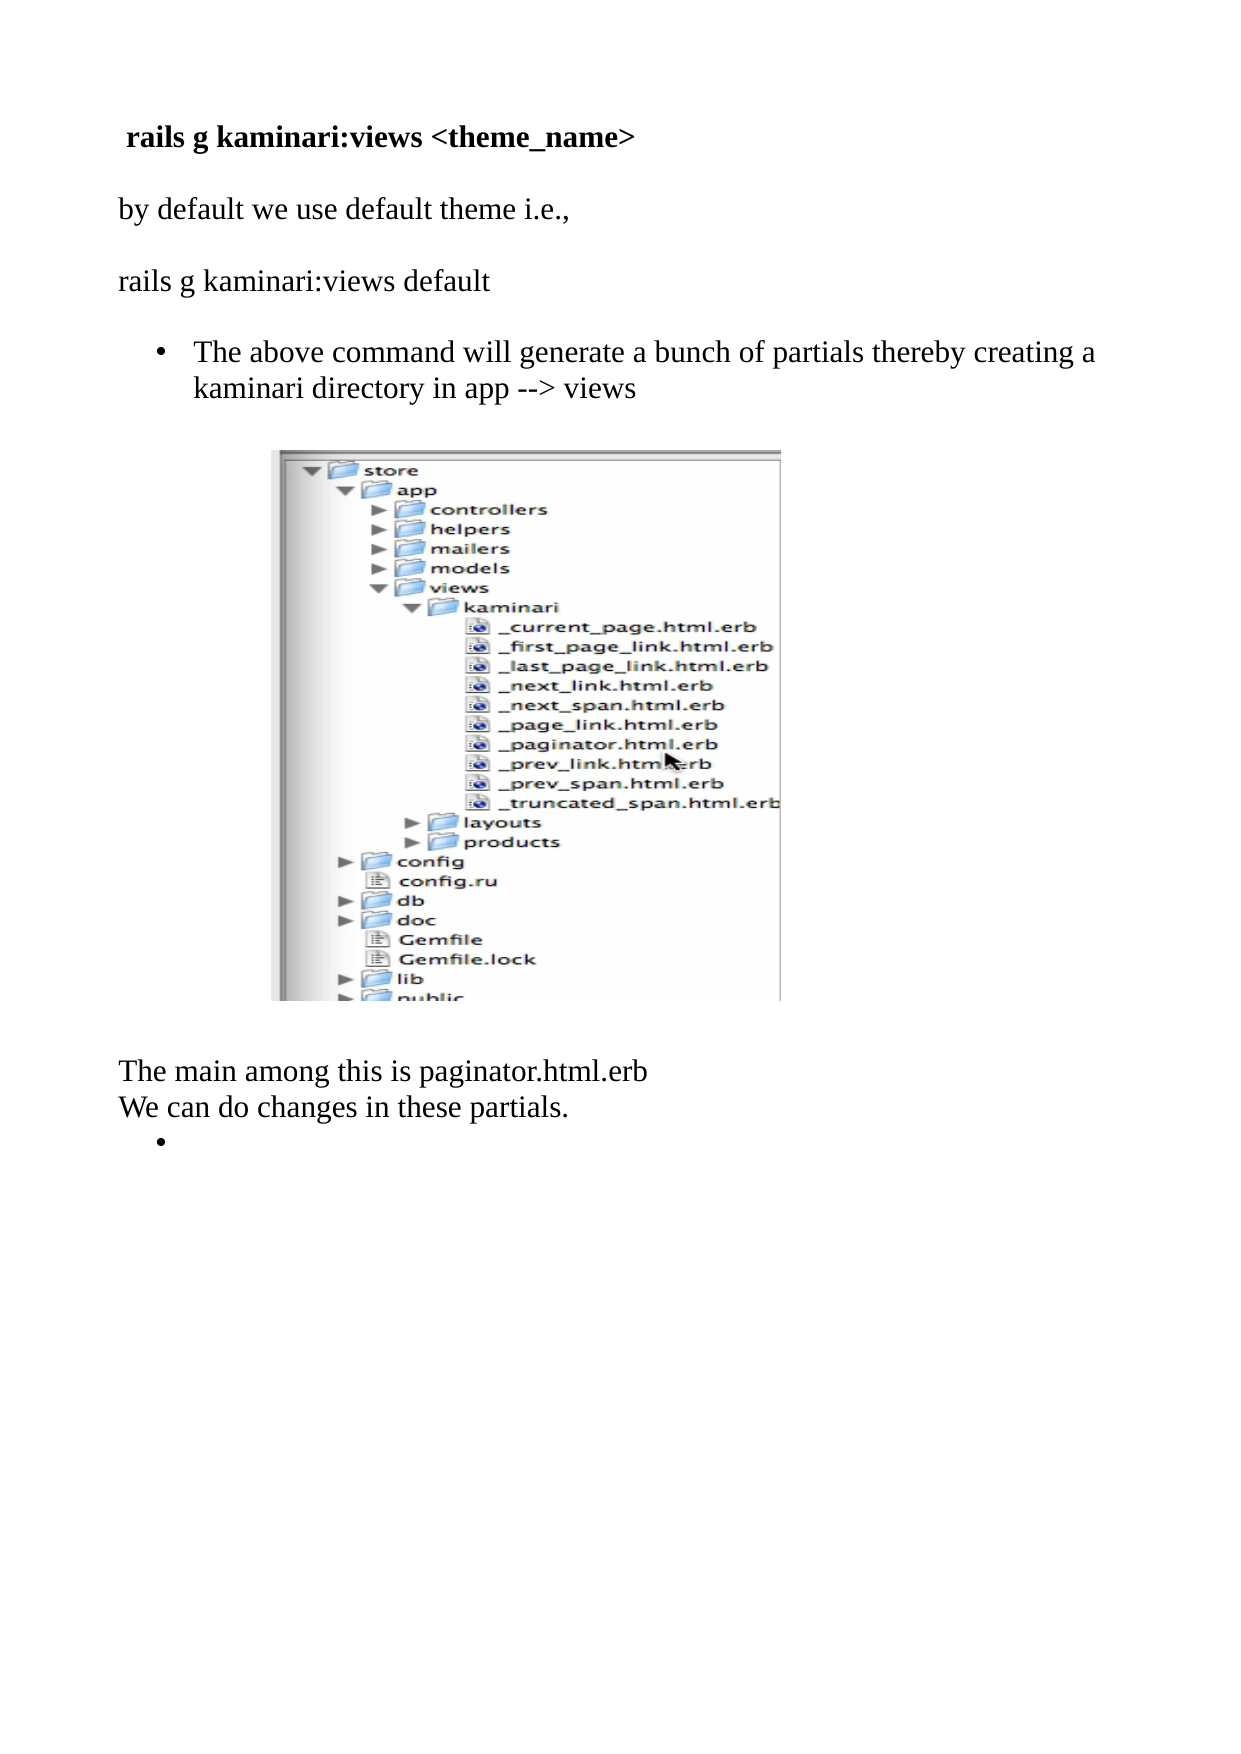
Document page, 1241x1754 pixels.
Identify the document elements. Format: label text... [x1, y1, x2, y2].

text rails g kaminari:views default [118, 262, 1122, 298]
text by default we use default theme i.e., [118, 190, 1122, 226]
text rails g kaminari:views <theme_name> [118, 118, 1122, 154]
picture [543, 450, 782, 1001]
text The main among this is paginator.html.erb [118, 1052, 1122, 1088]
list The above command will generate a bunch of partials thereby creating a kaminari directory in app --> views [156, 334, 1122, 406]
text We can do changes in these partials. [118, 1088, 1122, 1124]
